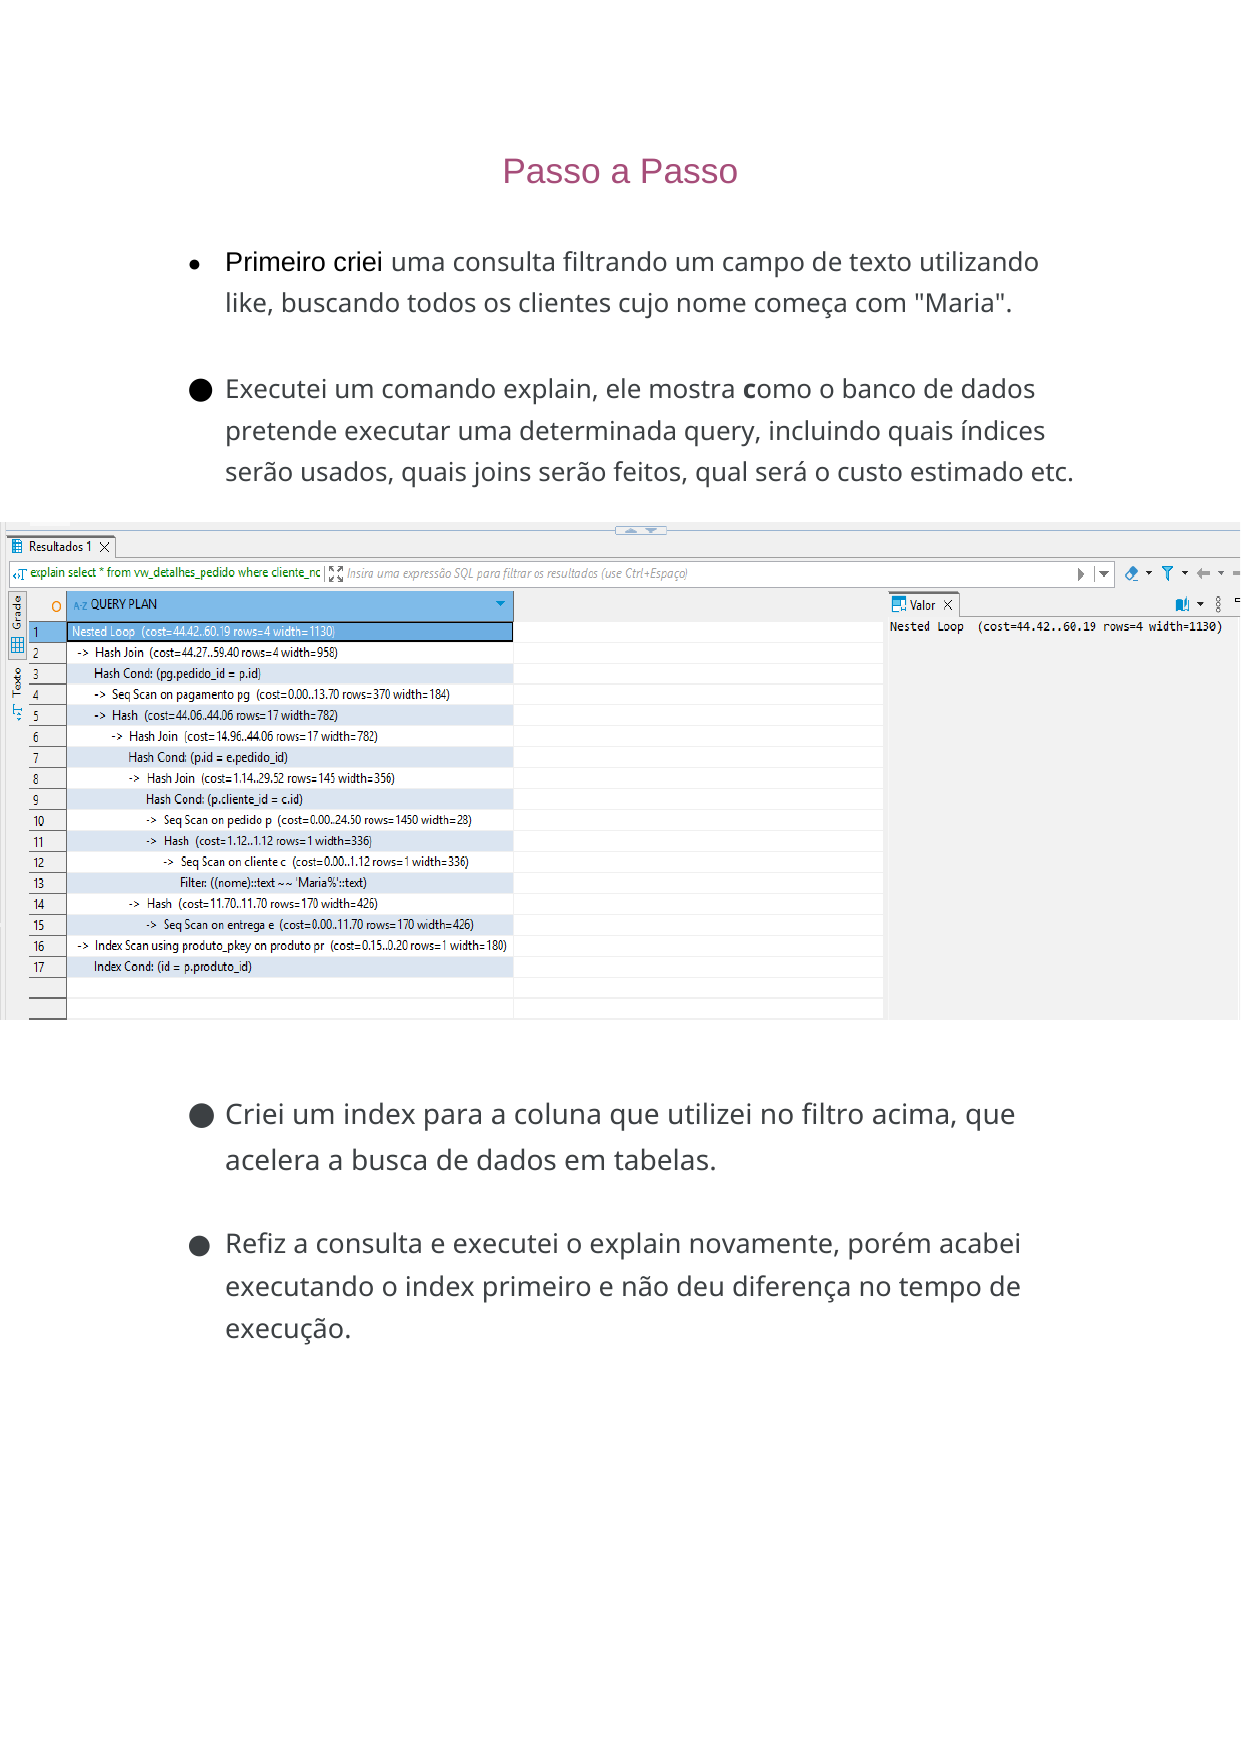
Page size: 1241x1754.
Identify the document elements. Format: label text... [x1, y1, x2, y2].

list Refiz a consulta e executei o explain novamente, porém acabei executando o index primeiro e não deu diferença no tempo de execução. [187, 1225, 1090, 1346]
list Criei um index para a coluna que utilizei no filtro acima, que acelera a busca de dados em tabelas. [187, 1090, 1090, 1178]
list Primeiro criei uma consulta filtrando um campo de texto utilizando like, buscando todos os clientes cujo nome começa com "Maria". [187, 243, 1090, 320]
list Executei um comando explain, ele mostra como o banco de dados pretende executar uma determinada query, incluindo quais índices serão usados, quais joins serão feitos, qual será o custo estimado etc. [187, 366, 1090, 489]
text Passo a Passo [150, 150, 1090, 191]
picture [0, 522, 1241, 1020]
